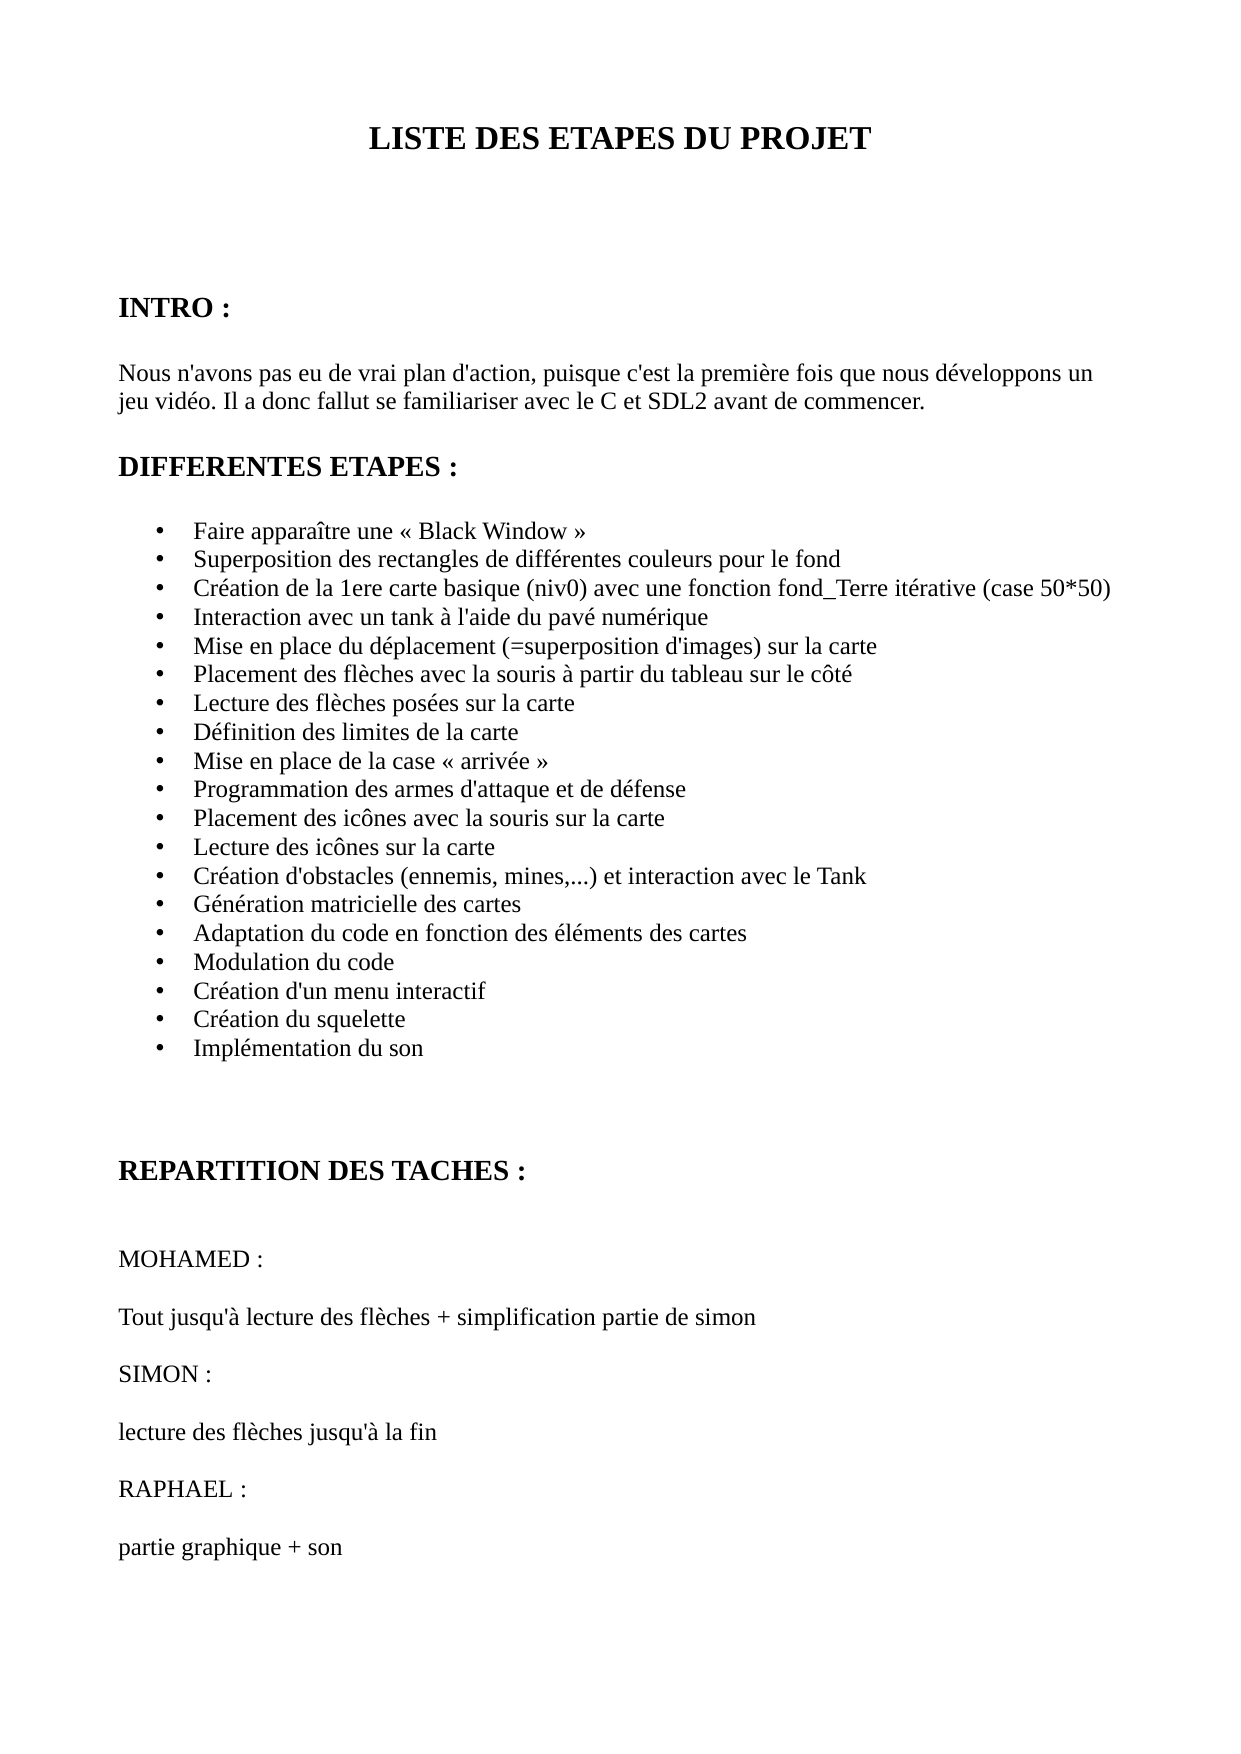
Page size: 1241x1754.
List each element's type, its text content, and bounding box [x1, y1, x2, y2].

list Création d'obstacles (ennemis, mines,...) et interaction avec le Tank [156, 861, 1122, 889]
text MOHAMED : [118, 1244, 1122, 1273]
list Lecture des flèches posées sur la carte [156, 688, 1122, 717]
list Modulation du code [156, 947, 1122, 976]
list Création de la 1ere carte basique (niv0) avec une fonction fond_Terre itérative (case 50*50) [156, 573, 1122, 602]
list Placement des flèches avec la souris à partir du tableau sur le côté [156, 659, 1122, 688]
list Création d'un menu interactif [156, 976, 1122, 1004]
list Définition des limites de la carte [156, 717, 1122, 746]
list Création du squelette [156, 1004, 1122, 1033]
list Programmation des armes d'attaque et de défense [156, 774, 1122, 803]
list Faire apparaître une « Black Window » [156, 516, 1122, 544]
list Interaction avec un tank à l'aide du pavé numérique [156, 602, 1122, 631]
list Mise en place du déplacement (=superposition d'images) sur la carte [156, 631, 1122, 659]
text partie graphique + son [118, 1532, 1122, 1560]
list Adaptation du code en fonction des éléments des cartes [156, 918, 1122, 947]
text SIMON : [118, 1359, 1122, 1388]
text LISTE DES ETAPES DU PROJET [118, 118, 1122, 156]
list Lecture des icônes sur la carte [156, 832, 1122, 861]
list Génération matricielle des cartes [156, 889, 1122, 918]
list Implémentation du son [156, 1033, 1122, 1062]
text INTRO : [118, 291, 1122, 324]
text RAPHAEL : [118, 1474, 1122, 1503]
text lecture des flèches jusqu'à la fin [118, 1417, 1122, 1445]
text DIFFERENTES ETAPES : [118, 449, 1122, 482]
list Mise en place de la case « arrivée » [156, 746, 1122, 774]
list Superposition des rectangles de différentes couleurs pour le fond [156, 544, 1122, 573]
text Tout jusqu'à lecture des flèches + simplification partie de simon [118, 1302, 1122, 1330]
text Nous n'avons pas eu de vrai plan d'action, puisque c'est la première fois que nous développons un jeu vidéo. Il a donc fallut se familiariser avec le C et SDL2 avant de commencer. [118, 358, 1122, 415]
list Placement des icônes avec la souris sur la carte [156, 803, 1122, 832]
text REPARTITION DES TACHES : [118, 1153, 1122, 1187]
